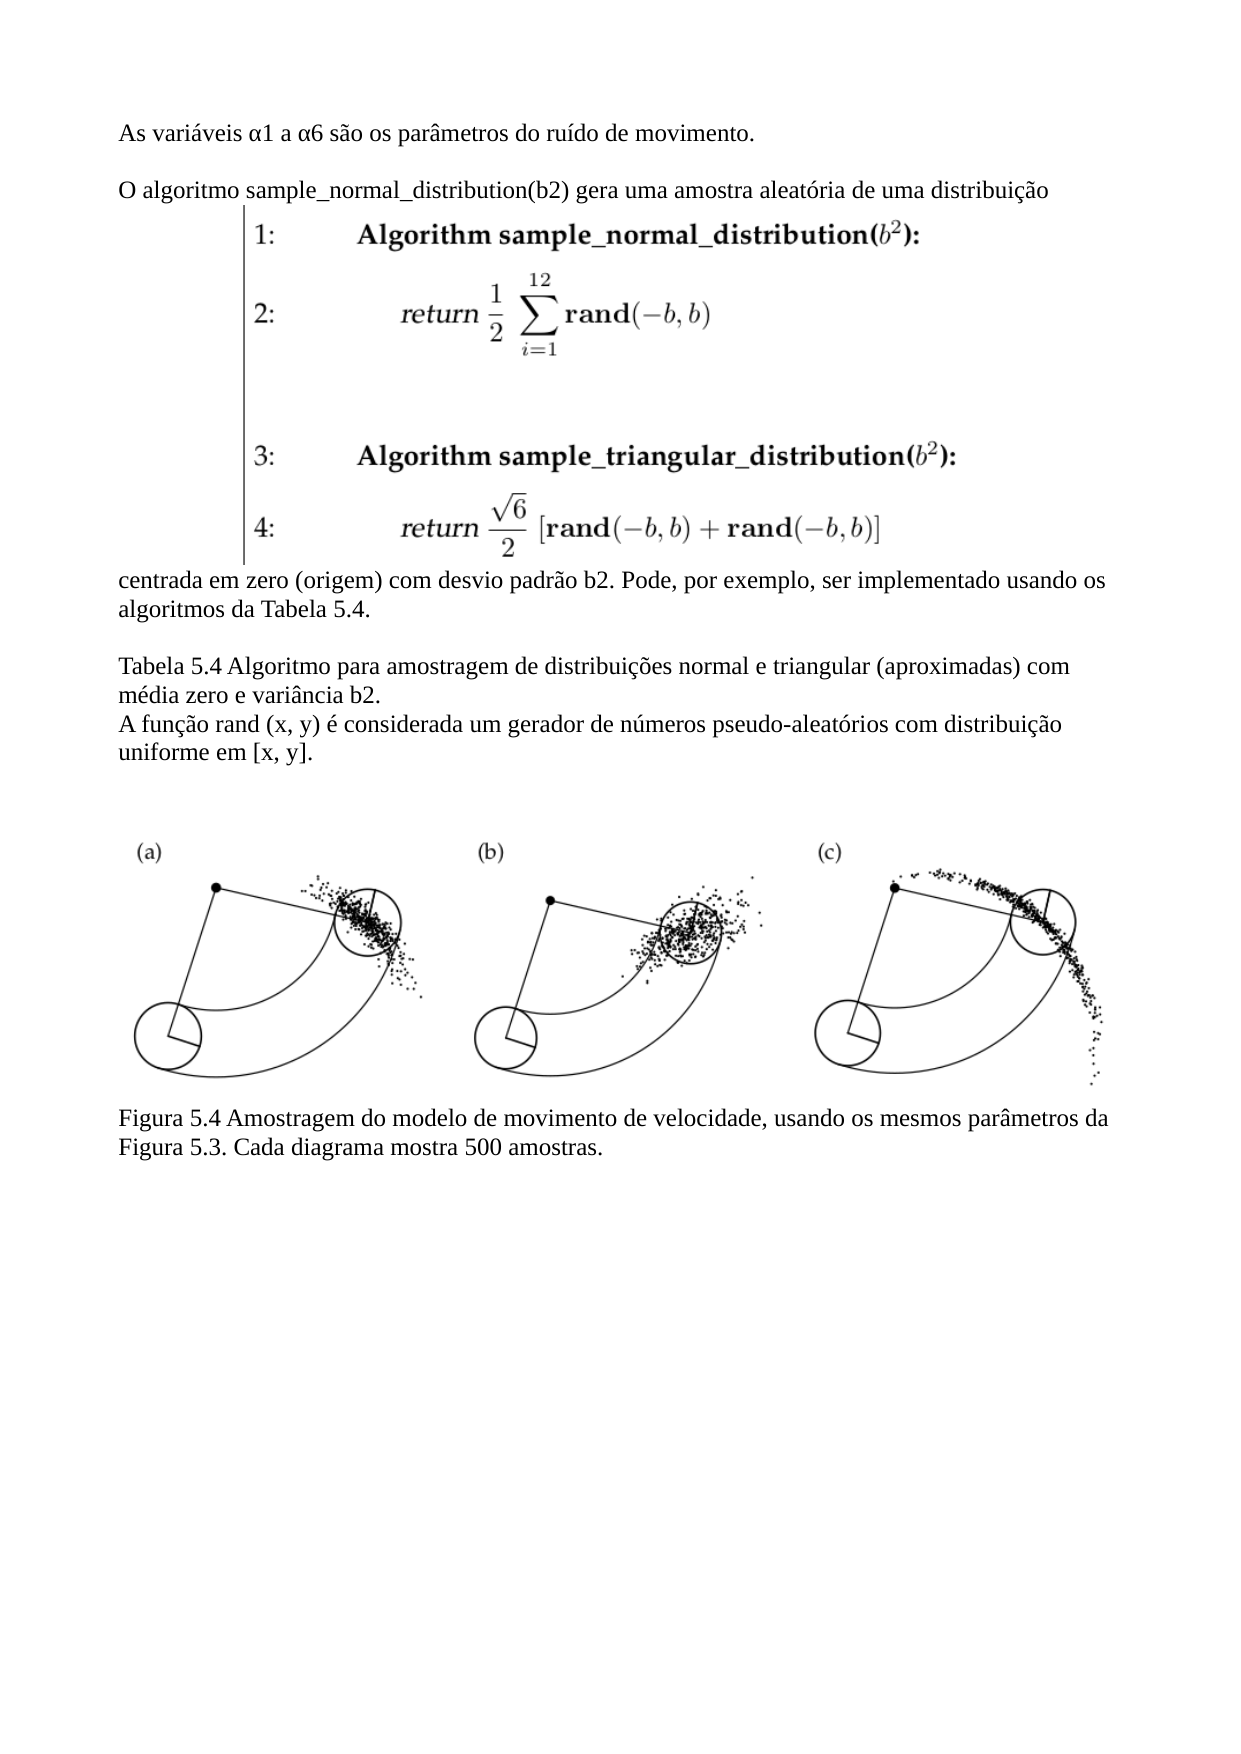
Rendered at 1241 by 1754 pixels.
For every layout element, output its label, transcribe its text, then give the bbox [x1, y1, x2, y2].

picture [240, 205, 981, 565]
picture [118, 823, 1123, 1104]
text Figura 5.4 Amostragem do modelo de movimento de velocidade, usando os mesmos parâmetros da Figura 5.3. Cada diagrama mostra 500 amostras. [118, 1104, 1122, 1161]
text As variáveis α1 a α6 são os parâmetros do ruído de movimento. [118, 118, 1122, 147]
text A função rand (x, y) é considerada um gerador de números pseudo-aleatórios com distribuição uniforme em [x, y]. [118, 709, 1122, 766]
text O algoritmo sample_normal_distribution(b2) gera uma amostra aleatória de uma distribuição centrada em zero (origem) com desvio padrão b2. Pode, por exemplo, ser implementado usando os algoritmos da Tabela 5.4. [118, 176, 1122, 622]
text Tabela 5.4 Algoritmo para amostragem de distribuições normal e triangular (aproximadas) com média zero e variância b2. [118, 651, 1122, 709]
